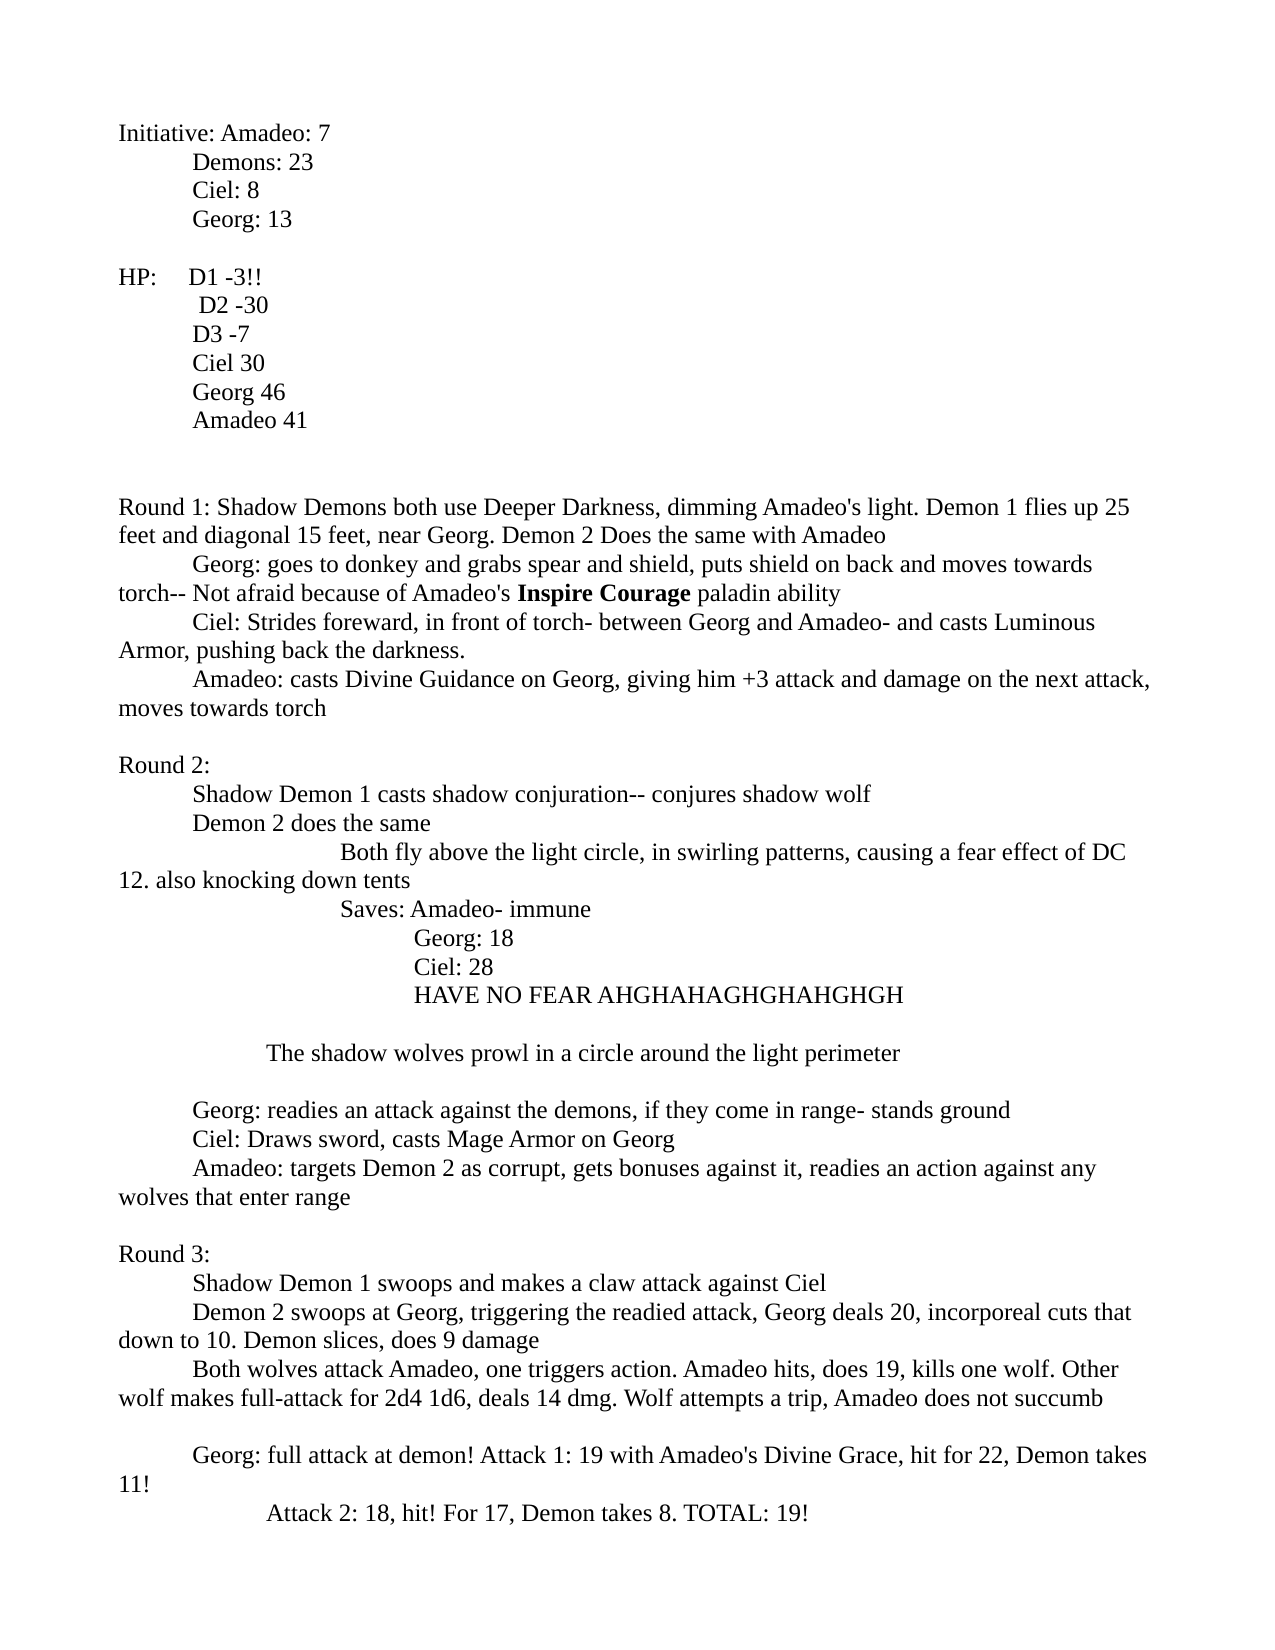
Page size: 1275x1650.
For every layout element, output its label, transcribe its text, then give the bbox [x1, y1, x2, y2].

text D3 -7 [118, 319, 1157, 348]
text Demon 2 swoops at Georg, triggering the readied attack, Georg deals 20, incorporeal cuts that down to 10. Demon slices, does 9 damage [118, 1297, 1157, 1354]
text Round 3: [118, 1239, 1157, 1268]
text Georg: 13 [118, 204, 1157, 233]
text Both wolves attack Amadeo, one triggers action. Amadeo hits, does 19, kills one wolf. Other wolf makes full-attack for 2d4 1d6, deals 14 dmg. Wolf attempts a trip, Amadeo does not succumb [118, 1354, 1157, 1412]
text Both fly above the light circle, in swirling patterns, causing a fear effect of DC 12. also knocking down tents [118, 837, 1157, 894]
text Round 1: Shadow Demons both use Deeper Darkness, dimming Amadeo's light. Demon 1 flies up 25 feet and diagonal 15 feet, near Georg. Demon 2 Does the same with Amadeo [118, 492, 1157, 549]
text Shadow Demon 1 casts shadow conjuration-- conjures shadow wolf [118, 779, 1157, 808]
text Initiative: Amadeo: 7 [118, 118, 1157, 147]
text Amadeo: targets Demon 2 as corrupt, gets bonuses against it, readies an action against any wolves that enter range [118, 1153, 1157, 1211]
text Demon 2 does the same [118, 808, 1157, 837]
text Amadeo 41 [118, 406, 1157, 434]
text Shadow Demon 1 swoops and makes a claw attack against Ciel [118, 1268, 1157, 1297]
text Georg: readies an attack against the demons, if they come in range- stands ground [118, 1096, 1157, 1124]
text HP: D1 -3!! [118, 262, 1157, 291]
text Georg: 18 [118, 923, 1157, 952]
text D2 -30 [118, 291, 1157, 319]
text Ciel: 8 [118, 176, 1157, 204]
text Attack 2: 18, hit! For 17, Demon takes 8. TOTAL: 19! [118, 1498, 1157, 1527]
text The shadow wolves prowl in a circle around the light perimeter [118, 1038, 1157, 1067]
text Georg: full attack at demon! Attack 1: 19 with Amadeo's Divine Grace, hit for 22, Demon takes 11! [118, 1441, 1157, 1498]
text Demons: 23 [118, 147, 1157, 176]
text Georg: goes to donkey and grabs spear and shield, puts shield on back and moves towards torch-- Not afraid because of Amadeo's Inspire Courage paladin ability [118, 549, 1157, 607]
text Ciel 30 [118, 348, 1157, 377]
text HAVE NO FEAR AHGHAHAGHGHAHGHGH [118, 981, 1157, 1009]
text Saves: Amadeo- immune [118, 894, 1157, 923]
text Amadeo: casts Divine Guidance on Georg, giving him +3 attack and damage on the next attack, moves towards torch [118, 664, 1157, 722]
text Ciel: 28 [118, 952, 1157, 981]
text Ciel: Strides foreward, in front of torch- between Georg and Amadeo- and casts Luminous Armor, pushing back the darkness. [118, 607, 1157, 664]
text Georg 46 [118, 377, 1157, 406]
text Ciel: Draws sword, casts Mage Armor on Georg [118, 1124, 1157, 1153]
text Round 2: [118, 751, 1157, 779]
